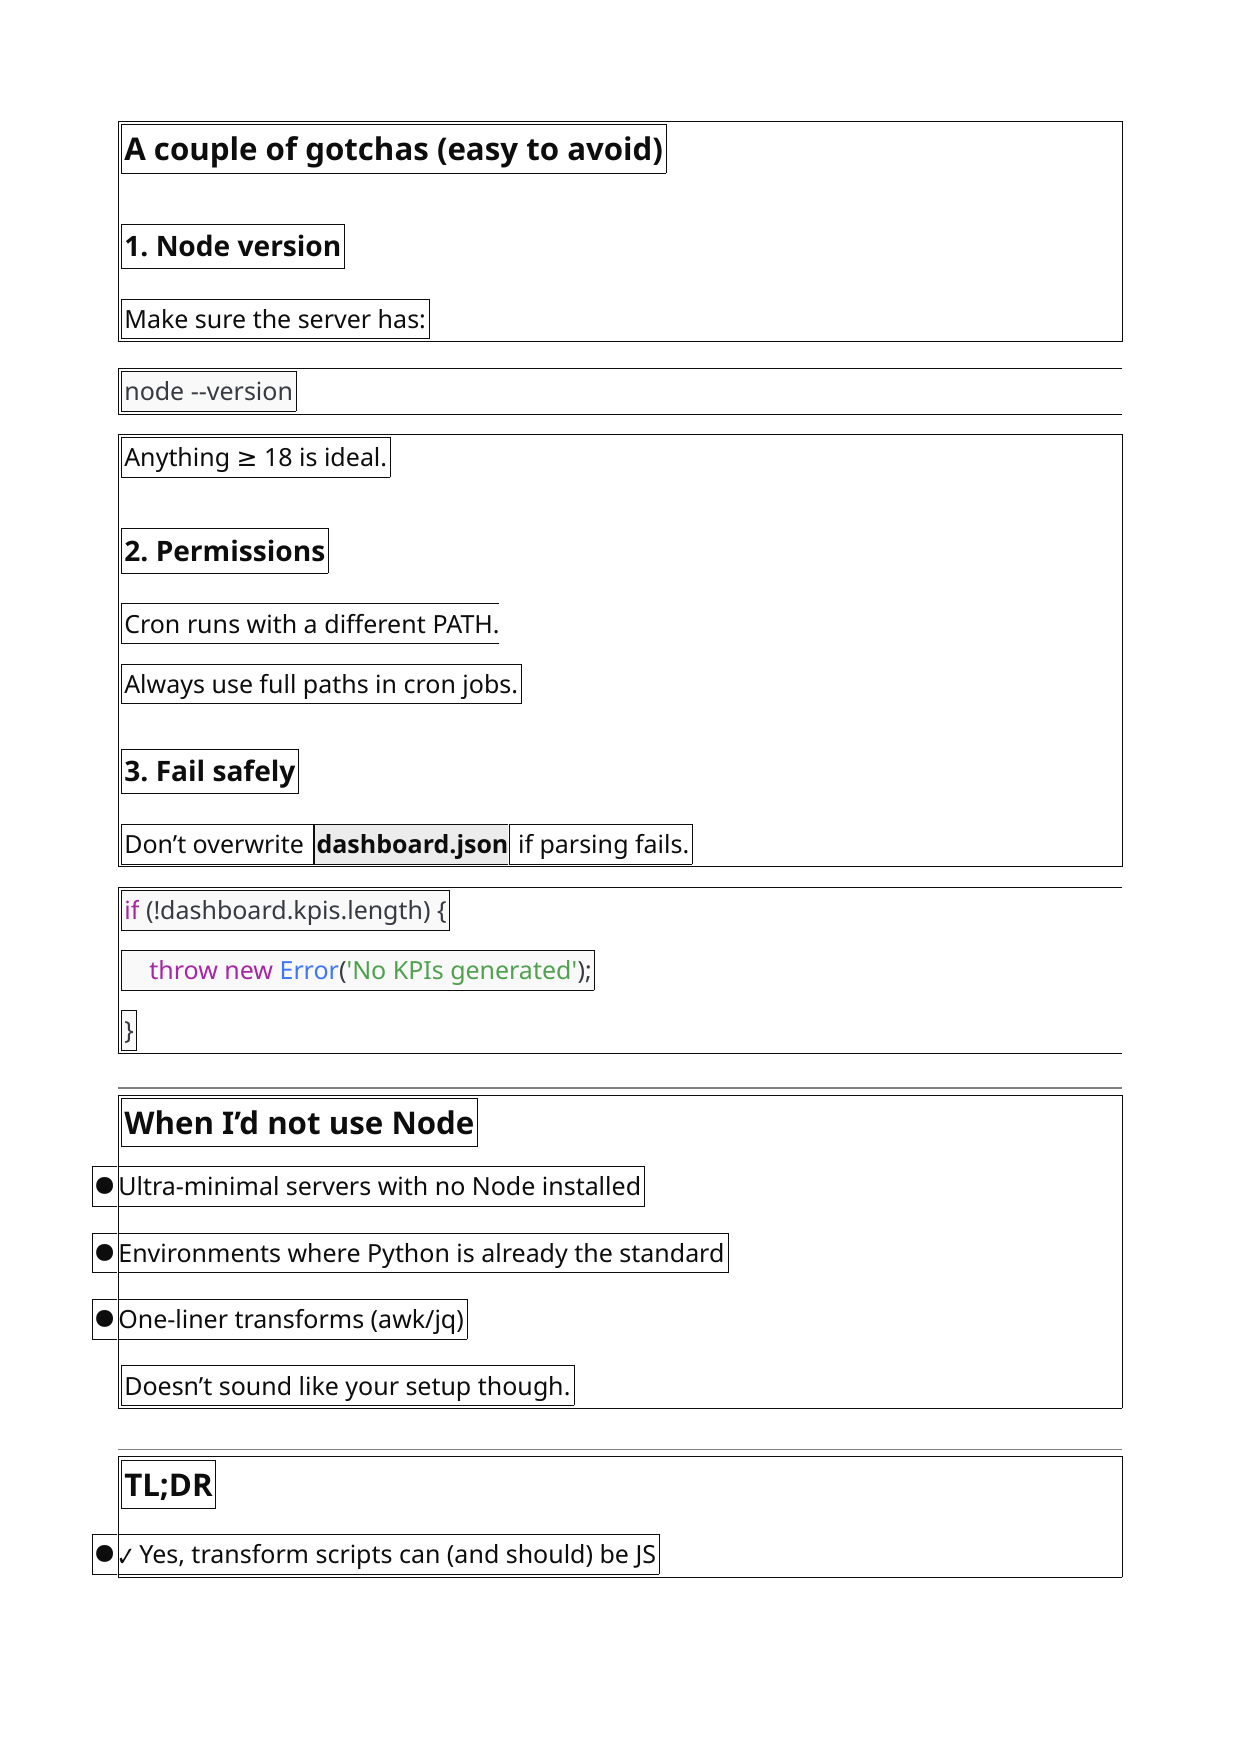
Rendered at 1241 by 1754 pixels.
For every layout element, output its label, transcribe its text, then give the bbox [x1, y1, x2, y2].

list Environments where Python is already the standard [119, 1229, 1122, 1272]
subtitle 1. Node version [119, 220, 1122, 268]
text if (!dashboard.kpis.length) { [119, 888, 1122, 930]
text } [119, 1007, 1122, 1053]
text Don’t overwrite dashboard.json if parsing fails. [119, 821, 1122, 866]
text Anything ≥ 18 is ideal. [119, 435, 1122, 477]
text throw new Error('No KPIs generated'); [119, 947, 1122, 990]
subtitle A couple of gotchas (easy to avoid) [119, 122, 1122, 173]
subtitle When I’d not use Node [119, 1096, 1122, 1147]
text node --version [119, 369, 1122, 414]
text Make sure the server has: [119, 295, 1122, 341]
text Doesn’t sound like your setup though. [119, 1362, 1122, 1408]
list Ultra-minimal servers with no Node installed [119, 1163, 1122, 1206]
list ✔ Yes, transform scripts can (and should) be JS [119, 1531, 1122, 1577]
subtitle TL;DR [119, 1457, 1122, 1508]
subtitle 3. Fail safely [119, 746, 1122, 793]
list One-liner transforms (awk/jq) [119, 1296, 1122, 1339]
subtitle 2. Permissions [119, 525, 1122, 573]
text Cron runs with a different PATH. Always use full paths in cron jobs. [119, 600, 1122, 703]
